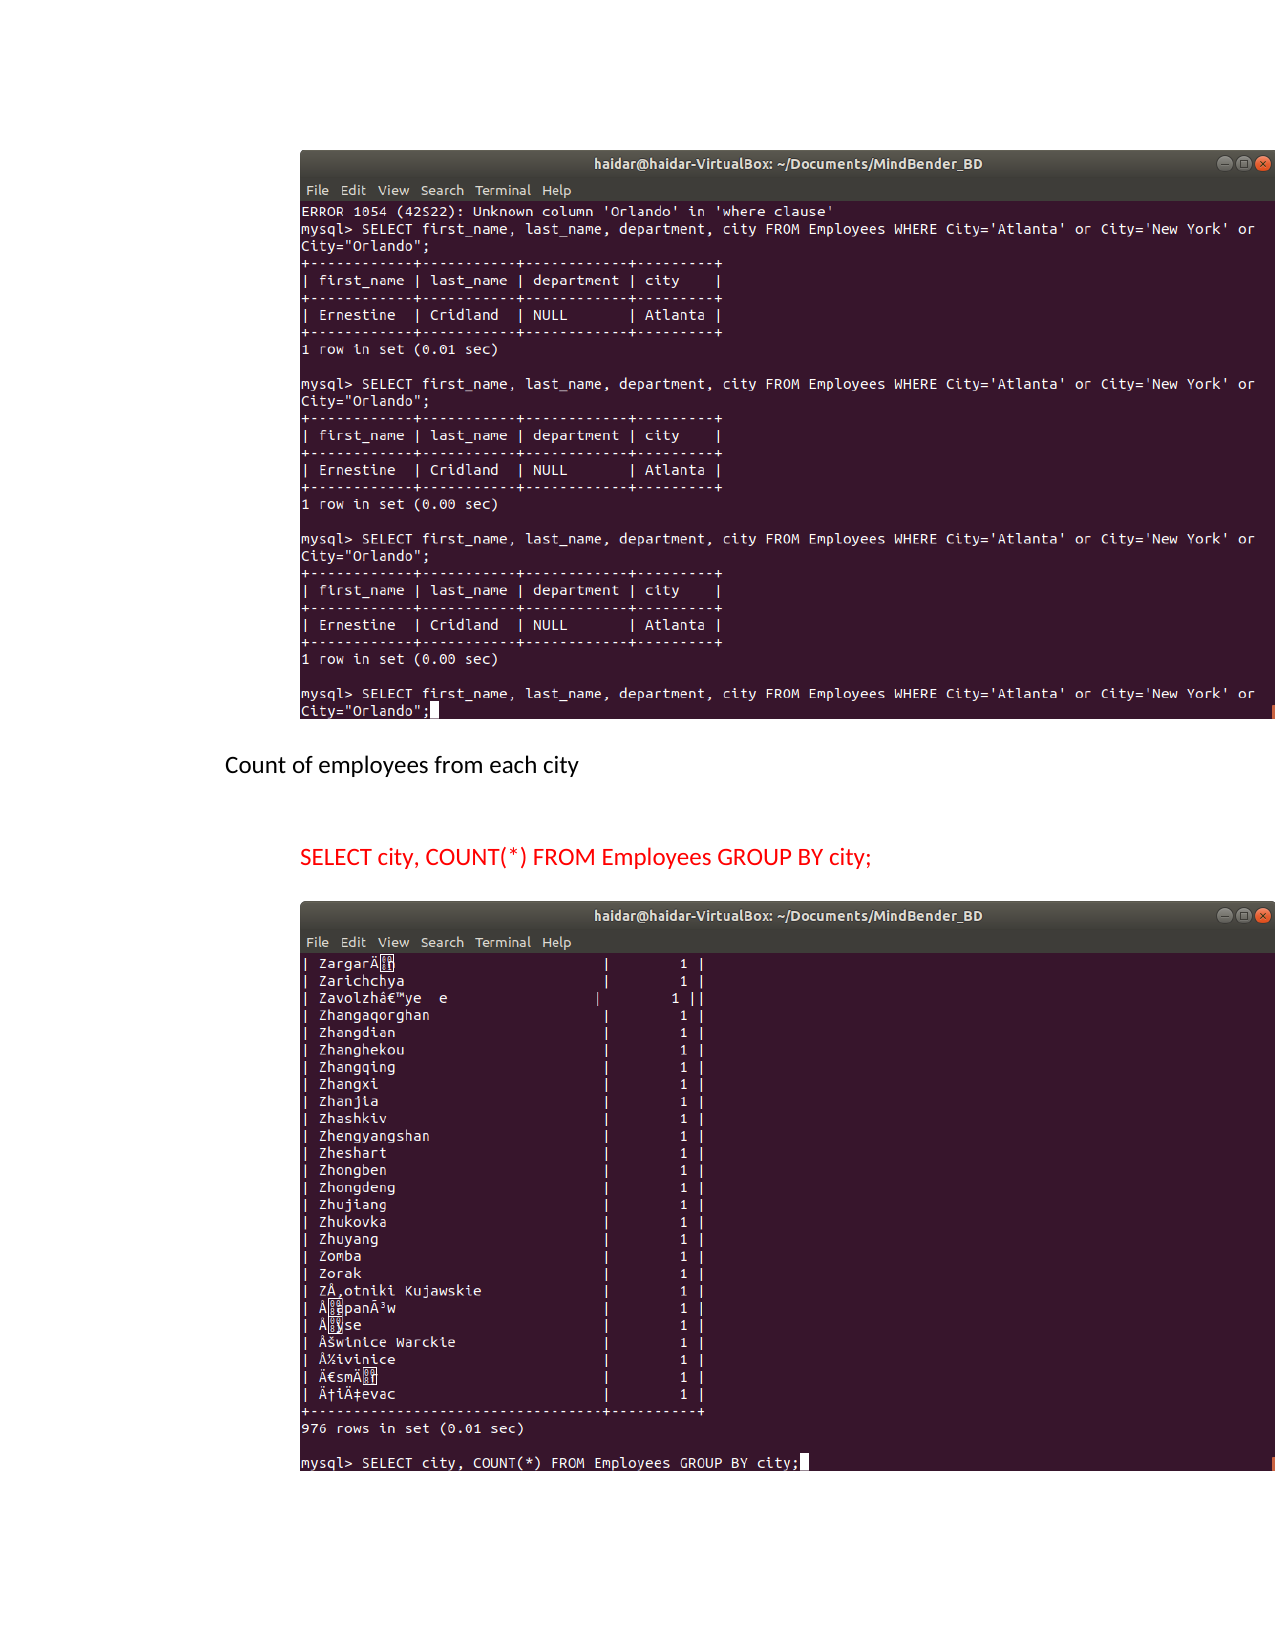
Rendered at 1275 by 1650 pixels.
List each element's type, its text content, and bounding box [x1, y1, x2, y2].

picture [300, 901, 1275, 1471]
list SELECT city, COUNT(*) FROM Employees GROUP BY city; [300, 841, 1125, 871]
list Count of employees from each city [225, 749, 1125, 779]
picture [300, 150, 1275, 719]
